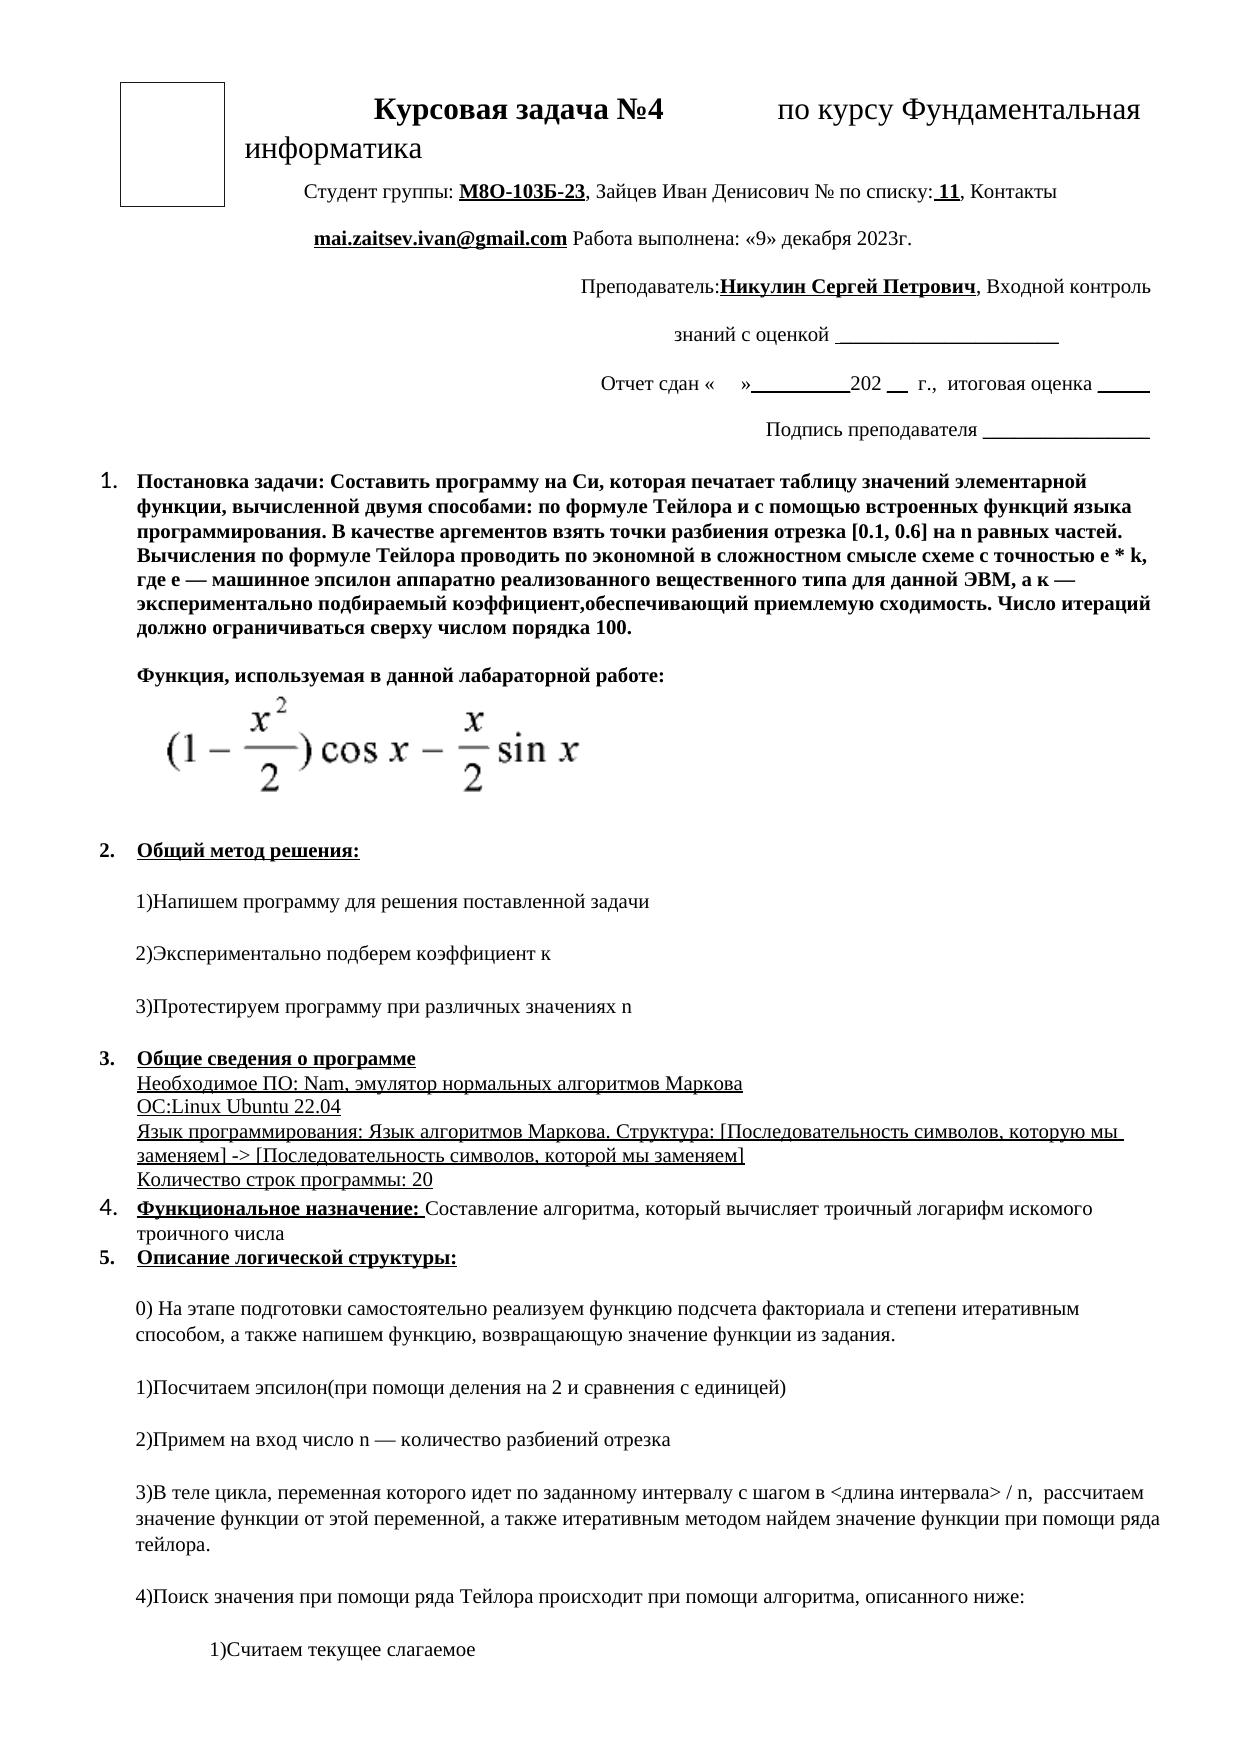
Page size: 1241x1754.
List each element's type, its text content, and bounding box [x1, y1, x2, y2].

list ОС:Linux Ubuntu 22.04 [137, 1094, 1172, 1118]
text Студент группы: М8О-103Б-23, Зайцев Иван Денисович № по списку: 11, Контакты mai.zaitsev.ivan@gmail.com Работа выполнена: «9» декабря 2023г. [121, 178, 1172, 250]
text 1)Посчитаем эпсилон(при помощи деления на 2 и сравнения с единицей) [135, 1374, 1172, 1399]
list Общие сведения о программе [99, 1046, 1172, 1070]
text 0) На этапе подготовки самостоятельно реализуем функцию подсчета факториала и степени итеративным способом, а также напишем функцию, возвращающую значение функции из задания. [135, 1296, 1172, 1346]
list Количество строк программы: 20 [137, 1167, 1172, 1191]
list Функция, используемая в данной лабараторной работе: [137, 663, 1172, 687]
text 3)В теле цикла, переменная которого идет по заданному интервалу с шагом в <длина интервала> / n, рассчитаем значение функции от этой переменной, а также итеративным методом найдем значение функции при помощи ряда тейлора. [135, 1480, 1172, 1556]
text Курсовая задача №4 по курсу Фундаментальная информатика [225, 90, 1172, 165]
text Подпись преподавателя ________________ [62, 417, 1149, 441]
text 4)Поиск значения при помощи ряда Тейлора происходит при помощи алгоритма, описанного ниже: [135, 1584, 1172, 1608]
text [62, 90, 120, 165]
text 1)Напишем программу для решения поставленной задачи [135, 888, 1172, 913]
text 3)Протестируем программу при различных значениях n [135, 994, 1172, 1018]
picture [152, 687, 623, 803]
text Преподаватель:Никулин Сергей Петрович, Входной контроль знаний с оценкой _____________________ [559, 274, 1172, 346]
text 1)Считаем текущее слагаемое [135, 1637, 1172, 1661]
list Общий метод решения: [99, 838, 1172, 862]
list Функциональное назначение: Составление алгоритма, который вычисляет троичный логарифм искомого троичного числа [99, 1191, 1172, 1245]
list Описание логической структуры: [99, 1245, 1172, 1269]
text 2)Примем на вход число n — количество разбиений отрезка [135, 1427, 1172, 1451]
list Необходимое ПО: Nam, эмулятор нормальных алгоритмов Маркова [137, 1070, 1172, 1094]
text [121, 90, 224, 165]
list Постановка задачи: Составить программу на Си, которая печатает таблицу значений элементарной функции, вычисленной двумя способами: по формуле Тейлора и с помощью встроенных функций языка программирования. В качестве аргементов взять точки разбиения отрезка [0.1, 0.6] на n равных частей. Вычисления по формуле Тейлора проводить по экономной в сложностном смысле схеме с точностью e * k, где e — машинное эпсилон аппаратно реализованного вещественного типа для данной ЭВМ, а к — экспериментально подбираемый коэффициент,обеспечивающий приемлемую сходимость. Число итераций должно ограничиваться сверху числом порядка 100. [99, 464, 1172, 639]
list Язык программирования: Язык алгоритмов Маркова. Структура: [Последовательность символов, которую мы заменяем] -> [Последовательность символов, которой мы заменяем] [137, 1118, 1172, 1167]
text Отчет сдан « » _________202 __ г., итоговая оценка _____ [62, 370, 1149, 394]
text 2)Экспериментально подберем коэффициент к [135, 941, 1172, 965]
